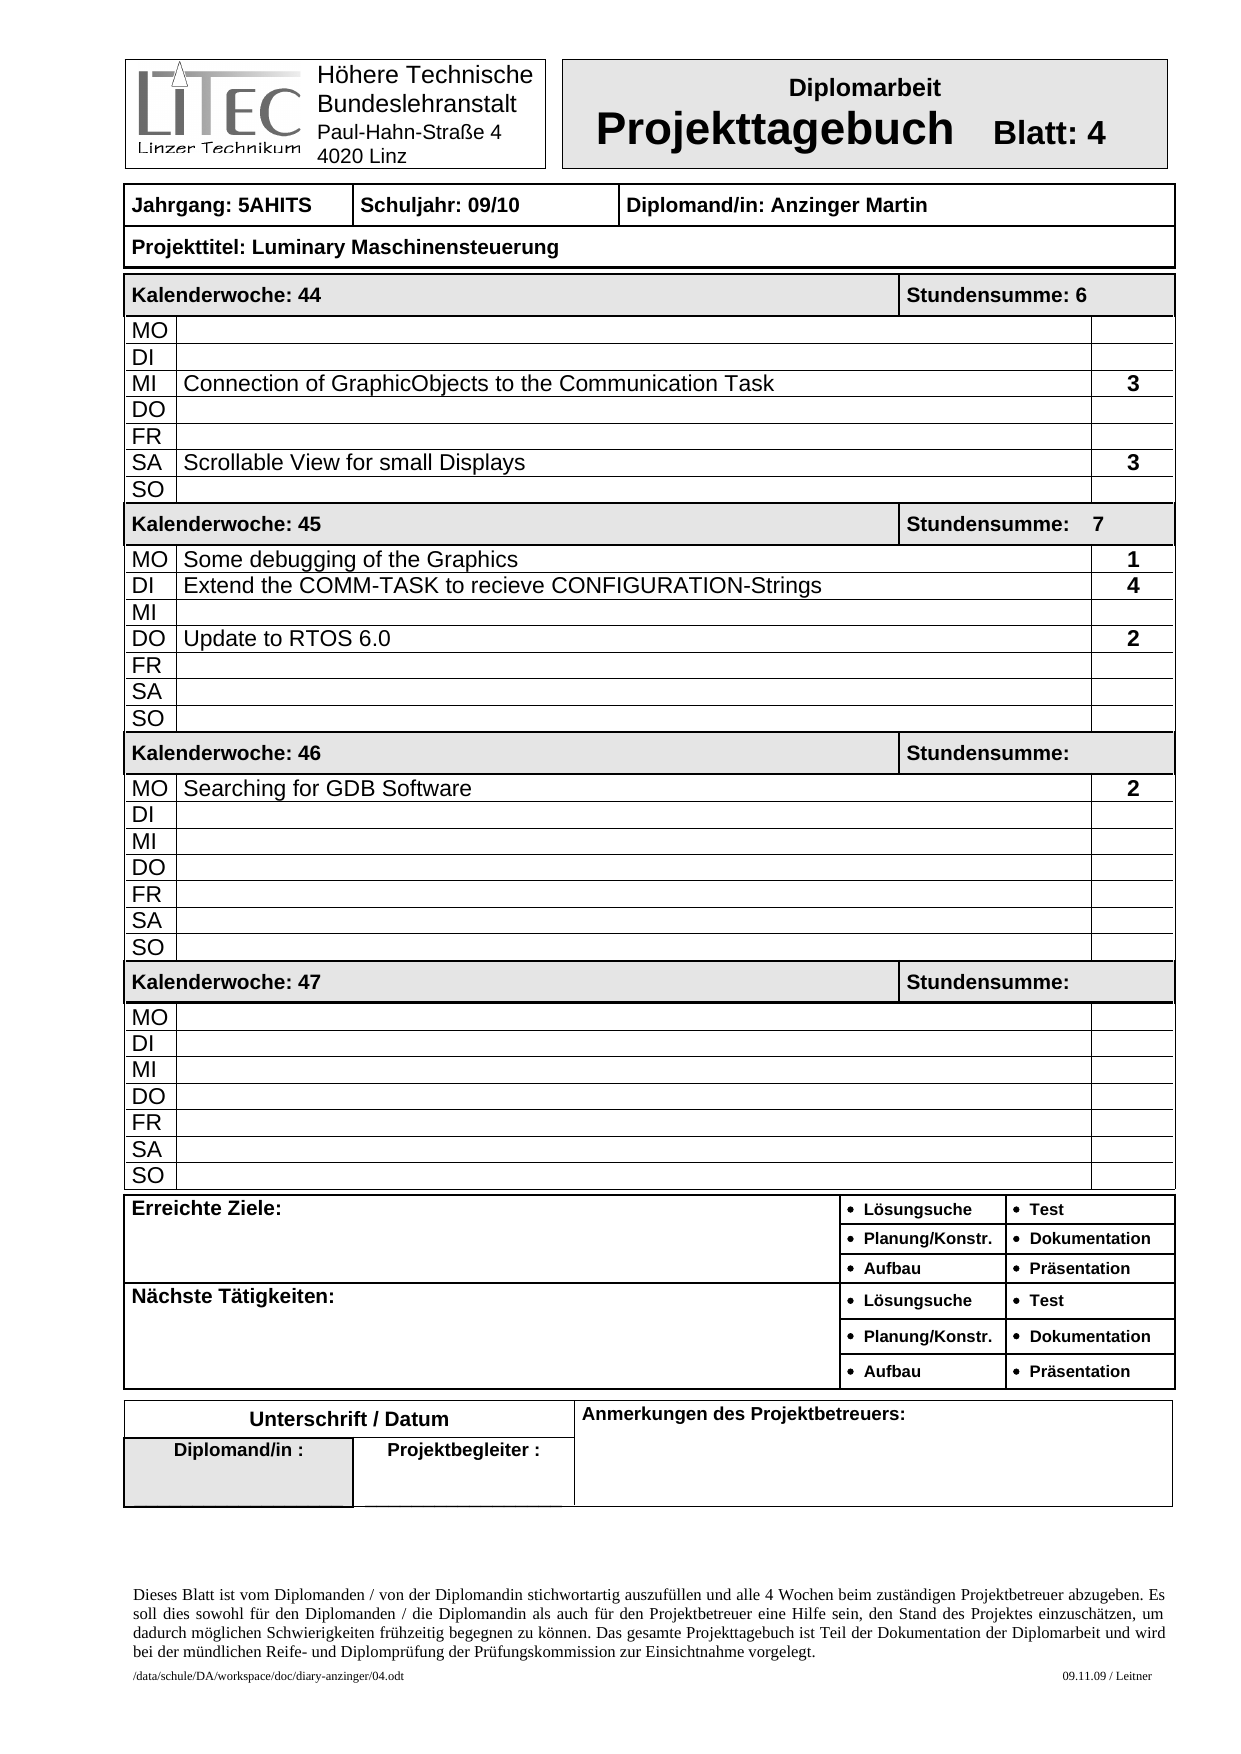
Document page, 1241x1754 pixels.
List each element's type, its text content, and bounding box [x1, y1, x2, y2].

table_cell Diplomand/in : __________________ [125, 1439, 352, 1506]
table_cell [1092, 880, 1175, 907]
table_cell [1092, 854, 1175, 880]
table_cell 4 [1092, 572, 1175, 599]
table_cell Extend the COMM-TASK to recieve CONFIGURATION-Strings [177, 573, 1091, 599]
table_cell FR [125, 423, 176, 449]
table_cell [177, 1137, 1091, 1162]
table_cell Projekttitel: Luminary Maschinensteuerung [125, 227, 1174, 266]
table_cell [177, 344, 1091, 370]
table_cell  Präsentation [1007, 1255, 1174, 1282]
table_cell Stundensumme: [900, 960, 1174, 1001]
table_cell [1092, 1056, 1175, 1083]
table_cell SA [125, 1136, 176, 1162]
table_cell [1092, 933, 1175, 960]
table_cell 3 [1092, 370, 1175, 396]
table_cell [177, 855, 1091, 880]
table_cell [1092, 599, 1175, 625]
table_cell SO [125, 705, 176, 731]
table_cell  Aufbau [841, 1255, 1005, 1282]
table_cell MI [125, 828, 176, 854]
table_cell 2 [1092, 773, 1175, 801]
table_cell 2 [1092, 625, 1175, 652]
table_cell SA [125, 907, 176, 933]
table_cell [1092, 705, 1175, 731]
table_header Jahrgang: 5AHITS [125, 185, 352, 225]
table_cell FR [125, 652, 176, 678]
table_cell [177, 1163, 1091, 1189]
table_cell [1092, 1030, 1175, 1056]
table_cell MO [125, 773, 176, 801]
table_cell Kalenderwoche: 45 [125, 502, 898, 544]
table_cell Update to RTOS 6.0 [177, 626, 1091, 652]
table_cell  Präsentation [1007, 1355, 1174, 1388]
table_cell DO [125, 625, 176, 652]
table_cell DI [125, 572, 176, 599]
table_cell DO [125, 854, 176, 880]
table_cell [1092, 801, 1175, 827]
table_header Kalenderwoche: 44 [125, 275, 898, 315]
table_cell [1092, 423, 1175, 449]
table_cell [177, 653, 1091, 678]
table_cell [177, 477, 1091, 502]
table_cell MI [125, 370, 176, 396]
table_cell Scrollable View for small Displays [177, 450, 1091, 476]
table_cell SO [125, 1162, 176, 1189]
table_cell MI [125, 1056, 176, 1083]
table_cell SA [125, 678, 176, 704]
table_header Diplomand/in: Anzinger Martin [620, 185, 1174, 225]
table_header Unterschrift / Datum [125, 1401, 574, 1437]
table_cell [1092, 907, 1175, 933]
table_cell [1092, 476, 1175, 502]
table_cell  Test [1007, 1284, 1174, 1317]
table_cell [1092, 1083, 1175, 1109]
table_cell [177, 881, 1091, 907]
table_cell [1092, 1109, 1175, 1136]
table_header  Test [1007, 1196, 1174, 1223]
table_cell Stundensumme: [900, 731, 1174, 773]
table_cell  Planung/Konstr. [841, 1225, 1005, 1252]
table_cell DO [125, 1083, 176, 1109]
table_header Stundensumme: 6 [900, 275, 1174, 315]
table_cell [177, 679, 1091, 704]
table_cell MI [125, 599, 176, 625]
table_cell [177, 397, 1091, 423]
table_cell SO [125, 933, 176, 960]
table_header Schuljahr: 09/10 [354, 185, 618, 225]
table_cell DI [125, 801, 176, 827]
table_cell SO [125, 476, 176, 502]
table_cell [1092, 1136, 1175, 1162]
table_cell DI [125, 1030, 176, 1056]
table_cell [1092, 315, 1175, 343]
table_cell Stundensumme: 7 [900, 502, 1174, 544]
table_cell [177, 706, 1091, 731]
table_cell [1092, 652, 1175, 678]
table_cell [1092, 678, 1175, 704]
table_cell [177, 1084, 1091, 1109]
table_cell [177, 317, 1091, 343]
table_cell MO [125, 1001, 176, 1030]
table_cell 3 [1092, 449, 1175, 476]
table_cell [1092, 828, 1175, 854]
table_cell Projektbegleiter : _________________ [354, 1438, 574, 1506]
table_cell [177, 600, 1091, 625]
table_cell SA [125, 449, 176, 476]
table_cell Some debugging of the Graphics [177, 546, 1091, 572]
table_cell [1092, 396, 1175, 423]
table_cell Searching for GDB Software [177, 775, 1091, 801]
table_cell DI [125, 343, 176, 370]
table_cell  Planung/Konstr. [841, 1320, 1005, 1353]
table_cell  Dokumentation [1007, 1225, 1174, 1252]
table_cell Connection of GraphicObjects to the Communication Task [177, 371, 1091, 396]
table_cell [177, 1004, 1091, 1030]
table_header Anmerkungen des Projektbetreuers: [574, 1401, 1172, 1506]
table_cell DO [125, 396, 176, 423]
table_cell [177, 1110, 1091, 1136]
table_cell [177, 802, 1091, 827]
table_cell [177, 424, 1091, 449]
table_cell Nächste Tätigkeiten: [125, 1284, 839, 1388]
table_cell  Lösungsuche [841, 1284, 1005, 1317]
table_cell  Dokumentation [1007, 1320, 1174, 1353]
table_cell [1092, 343, 1175, 370]
table_cell 1 [1092, 544, 1175, 572]
table_cell Kalenderwoche: 46 [125, 731, 898, 773]
table_header  Lösungsuche [841, 1196, 1005, 1223]
table_cell MO [125, 544, 176, 572]
table_cell [177, 934, 1091, 960]
table_cell [1092, 1001, 1175, 1030]
table_cell [177, 908, 1091, 933]
table_cell [177, 829, 1091, 854]
table_cell Kalenderwoche: 47 [125, 960, 898, 1001]
table_cell [177, 1057, 1091, 1083]
table_cell FR [125, 1109, 176, 1136]
table_cell MO [125, 315, 176, 343]
table_cell [177, 1031, 1091, 1056]
table_header Erreichte Ziele: [125, 1196, 839, 1282]
table_cell  Aufbau [841, 1355, 1005, 1388]
table_cell FR [125, 880, 176, 907]
table_cell [1092, 1162, 1175, 1189]
